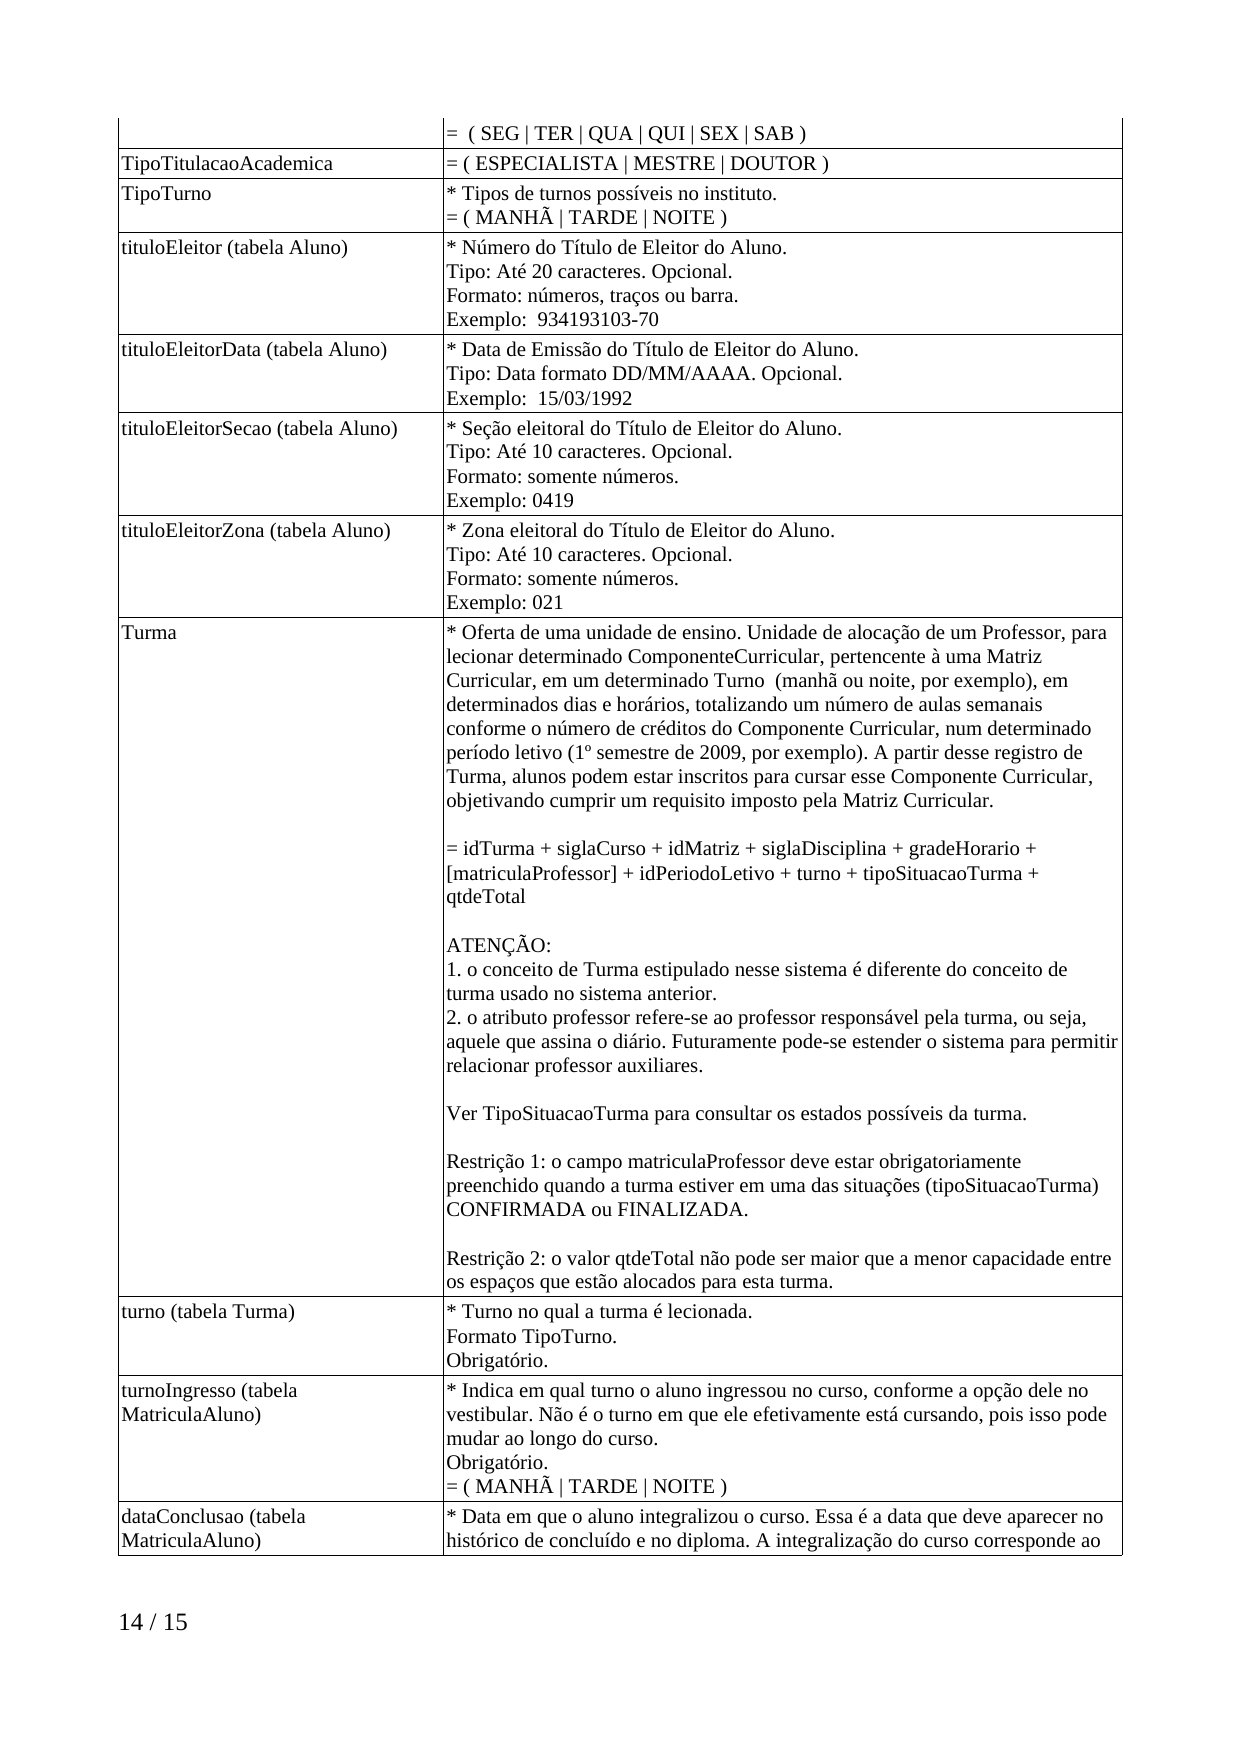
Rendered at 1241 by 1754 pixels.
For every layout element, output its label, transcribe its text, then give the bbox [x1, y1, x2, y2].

table_cell turnoIngresso (tabela MatriculaAluno) [119, 1376, 443, 1501]
table_cell tituloEleitorZona (tabela Aluno) [119, 516, 443, 617]
table_cell dataConclusao (tabela MatriculaAluno) [119, 1502, 443, 1555]
table_cell * Zona eleitoral do Título de Eleitor do Aluno. Tipo: Até 10 caracteres. Opcional. Formato: somente números. Exemplo: 021 [444, 516, 1122, 617]
table_cell * Seção eleitoral do Título de Eleitor do Aluno. Tipo: Até 10 caracteres. Opcional. Formato: somente números. Exemplo: 0419 [444, 413, 1122, 515]
table_cell * Oferta de uma unidade de ensino. Unidade de alocação de um Professor, para lecionar determinado ComponenteCurricular, pertencente à uma Matriz Curricular, em um determinado Turno (manhã ou noite, por exemplo), em determinados dias e horários, totalizando um número de aulas semanais conforme o número de créditos do Componente Curricular, num determinado período letivo (1º semestre de 2009, por exemplo). A partir desse registro de Turma, alunos podem estar inscritos para cursar esse Componente Curricular, objetivando cumprir um requisito imposto pela Matriz Curricular. = idTurma + siglaCurso + idMatriz + siglaDisciplina + gradeHorario +[matriculaProfessor] + idPeriodoLetivo + turno + tipoSituacaoTurma + qtdeTotal ATENÇÃO: 1. o conceito de Turma estipulado nesse sistema é diferente do conceito de turma usado no sistema anterior. 2. o atributo professor refere-se ao professor responsável pela turma, ou seja, aquele que assina o diário. Futuramente pode-se estender o sistema para permitir relacionar professor auxiliares. Ver TipoSituacaoTurma para consultar os estados possíveis da turma. Restrição 1: o campo matriculaProfessor deve estar obrigatoriamente preenchido quando a turma estiver em uma das situações (tipoSituacaoTurma) CONFIRMADA ou FINALIZADA. Restrição 2: o valor qtdeTotal não pode ser maior que a menor capacidade entre os espaços que estão alocados para esta turma. [444, 618, 1122, 1296]
table_cell Turma [119, 618, 443, 1296]
table_cell * Indica em qual turno o aluno ingressou no curso, conforme a opção dele no vestibular. Não é o turno em que ele efetivamente está cursando, pois isso pode mudar ao longo do curso. Obrigatório. = ( MANHÃ | TARDE | NOITE ) [444, 1376, 1122, 1501]
table_cell [119, 118, 443, 148]
table_cell TipoTurno [119, 179, 443, 232]
table_cell * Data de Emissão do Título de Eleitor do Aluno. Tipo: Data formato DD/MM/AAAA. Opcional. Exemplo: 15/03/1992 [444, 335, 1122, 412]
table_cell * Data em que o aluno integralizou o curso. Essa é a data que deve aparecer no histórico de concluído e no diploma. A integralização do curso corresponde ao [444, 1502, 1122, 1555]
table_cell tituloEleitor (tabela Aluno) [119, 233, 443, 334]
table_cell * Tipos de turnos possíveis no instituto. = ( MANHÃ | TARDE | NOITE ) [444, 179, 1122, 232]
table_cell * Número do Título de Eleitor do Aluno. Tipo: Até 20 caracteres. Opcional. Formato: números, traços ou barra. Exemplo: 934193103-70 [444, 233, 1122, 334]
table_cell tituloEleitorData (tabela Aluno) [119, 335, 443, 412]
table_cell = ( ESPECIALISTA | MESTRE | DOUTOR ) [444, 149, 1122, 178]
table_cell = ( SEG | TER | QUA | QUI | SEX | SAB ) [444, 118, 1122, 148]
table_cell tituloEleitorSecao (tabela Aluno) [119, 413, 443, 515]
table_cell * Turno no qual a turma é lecionada. Formato TipoTurno. Obrigatório. [444, 1297, 1122, 1375]
table_cell turno (tabela Turma) [119, 1297, 443, 1375]
table_cell TipoTitulacaoAcademica [119, 149, 443, 178]
